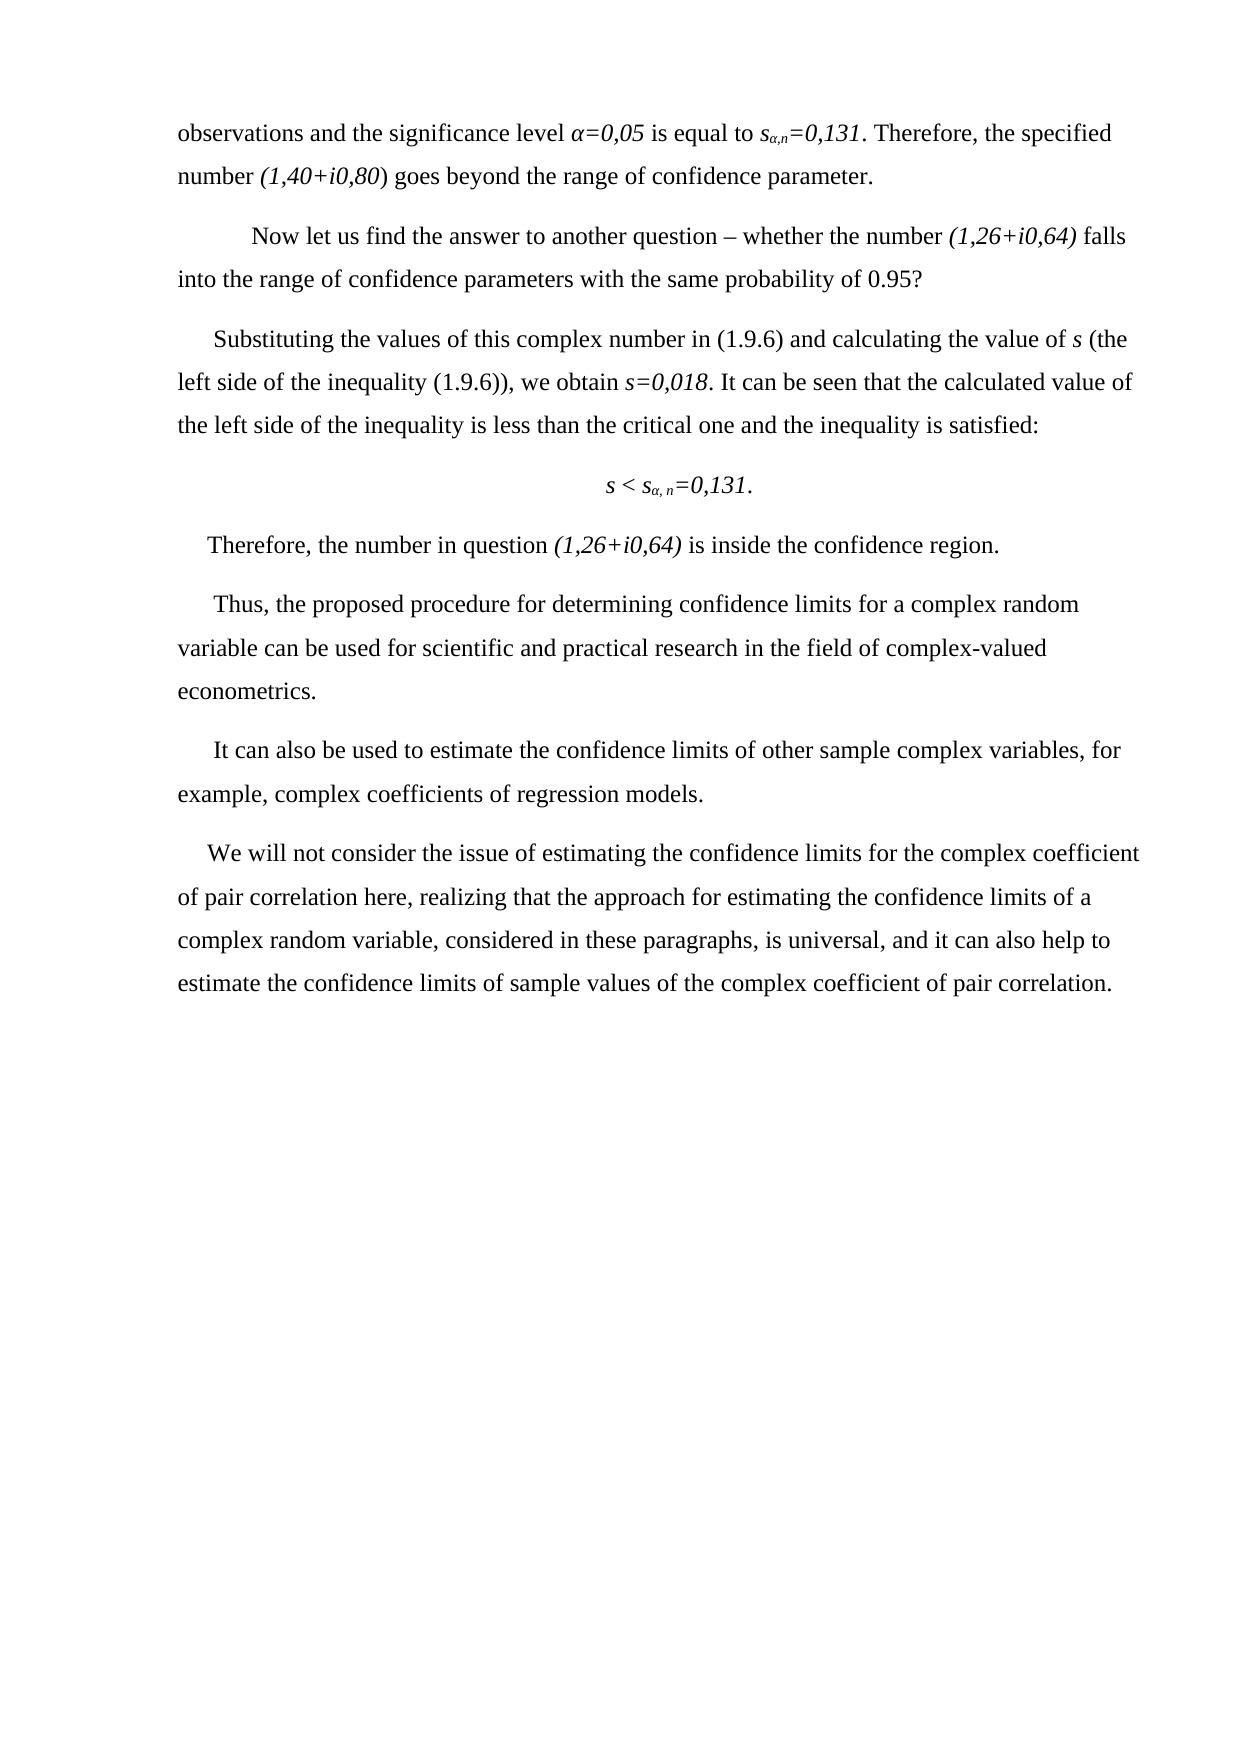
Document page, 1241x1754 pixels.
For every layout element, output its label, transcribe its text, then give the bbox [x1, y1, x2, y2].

text It can also be used to estimate the confidence limits of other sample complex variables, for example, complex coefficients of regression models. [177, 736, 1152, 807]
text Now let us find the answer to another question – whether the number (1,26+i0,64) falls into the range of confidence parameters with the same probability of 0.95? [177, 221, 1152, 293]
text Substituting the values of this complex number in (1.9.6) and calculating the value of s (the left side of the inequality (1.9.6)), we obtain s=0,018. It can be seen that the calculated value of the left side of the inequality is less than the critical one and the inequality is satisfied: [177, 324, 1152, 439]
text Thus, the proposed procedure for determining confidence limits for a complex random variable can be used for scientific and practical research in the field of complex-valued econometrics. [177, 589, 1152, 704]
text observations and the significance level α=0,05 is equal to sα,n=0,131. Therefore, the specified number (1,40+i0,80) goes beyond the range of confidence parameter. [177, 118, 1152, 190]
text We will not consider the issue of estimating the confidence limits for the complex coefficient of pair correlation here, realizing that the approach for estimating the confidence limits of a complex random variable, considered in these paragraphs, is universal, and it can also help to estimate the confidence limits of sample values of the complex coefficient of pair correlation. [177, 838, 1152, 997]
text Therefore, the number in question (1,26+i0,64) is inside the confidence region. [177, 530, 1152, 558]
text s < sα, n=0,131. [177, 470, 1152, 499]
